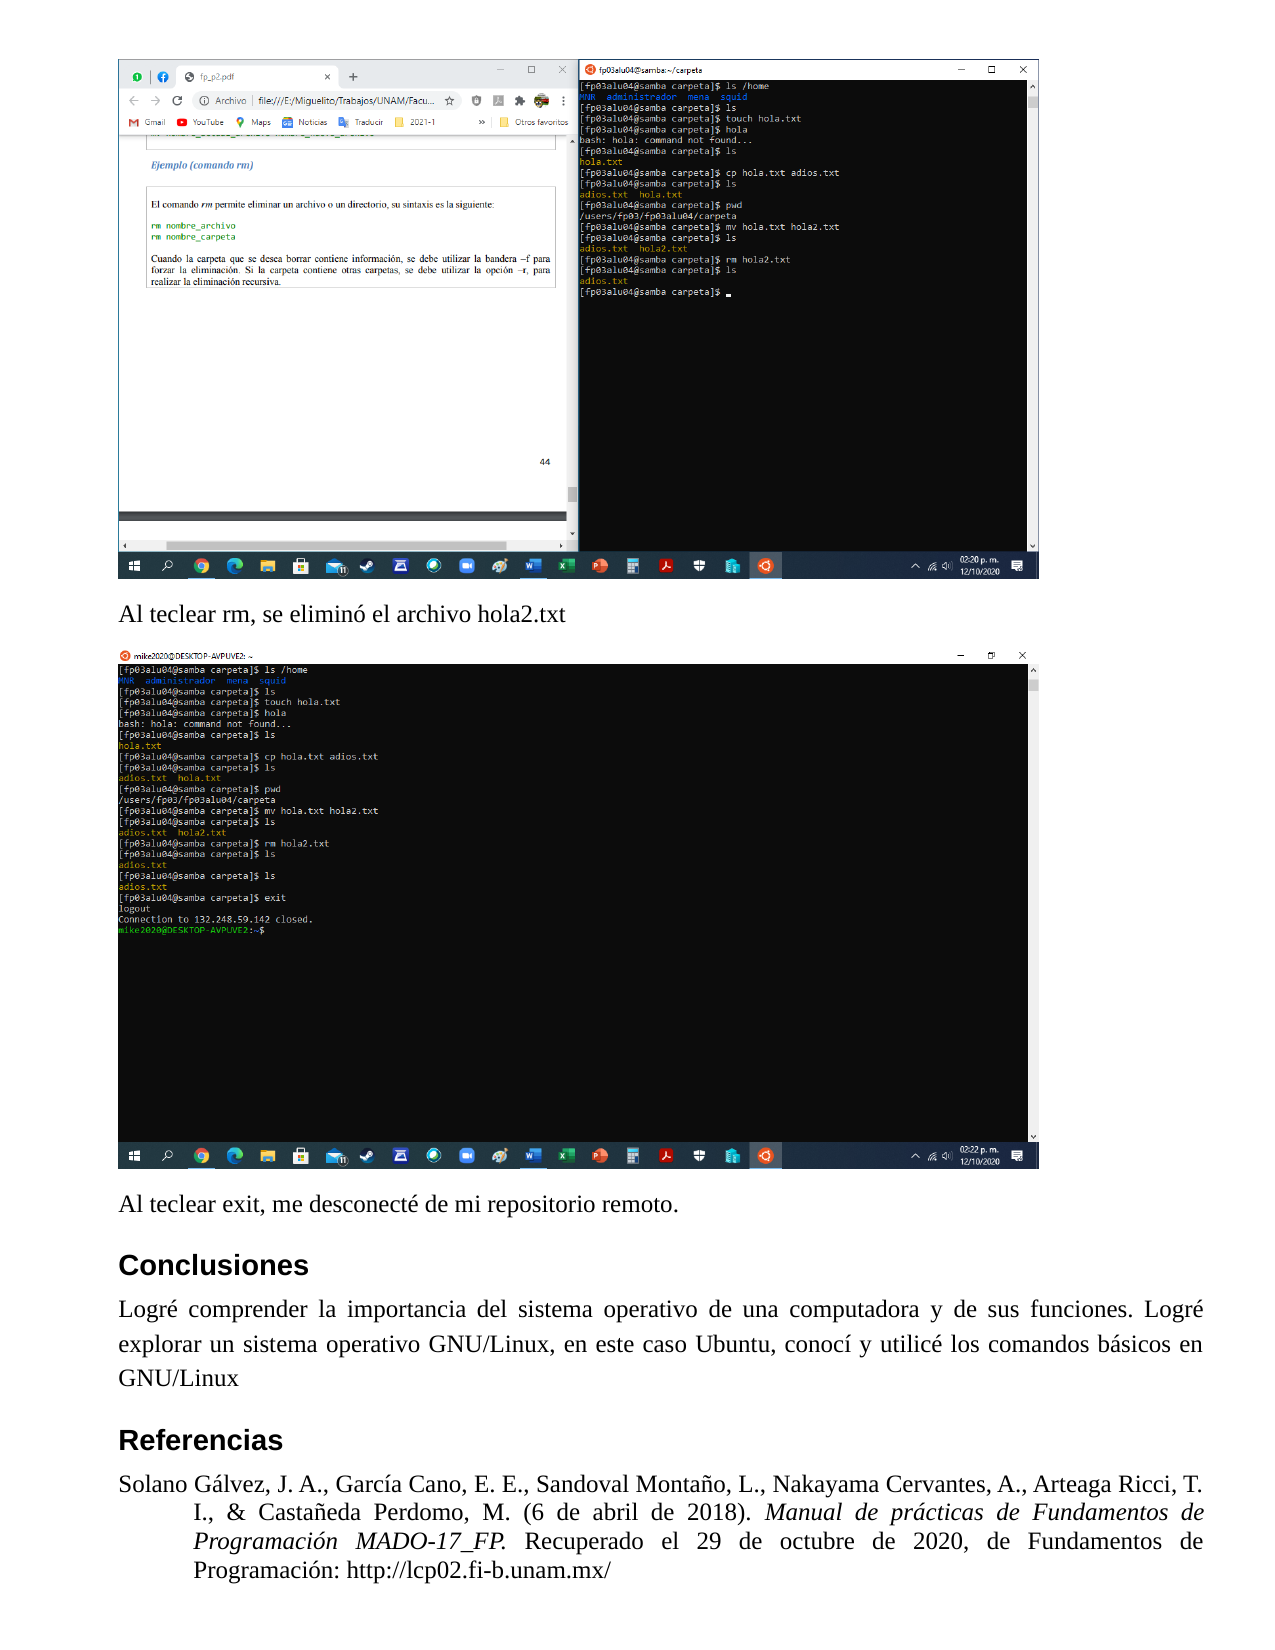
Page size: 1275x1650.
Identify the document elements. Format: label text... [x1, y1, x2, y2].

text Logré comprender la importancia del sistema operativo de una computadora y de sus funciones. Logré explorar un sistema operativo GNU/Linux, en este caso Ubuntu, conocí y utilicé los comandos básicos en GNU/Linux [118, 1294, 1205, 1392]
subtitle Referencias [118, 1423, 1205, 1456]
subtitle Conclusiones [118, 1248, 1205, 1282]
text Solano Gálvez, J. A., García Cano, E. E., Sandoval Montaño, L., Nakayama Cervantes, A., Arteaga Ricci, T. I., & Castañeda Perdomo, M. (6 de abril de 2018). Manual de prácticas de Fundamentos de Programación MADO-17_FP. Recuperado el 29 de octubre de 2020, de Fundamentos de Programación: http://lcp02.fi-b.unam.mx/ [118, 1469, 1205, 1584]
text Al teclear rm, se eliminó el archivo hola2.txt [118, 599, 1205, 628]
picture [118, 648, 1039, 1169]
text Al teclear exit, me desconecté de mi repositorio remoto. [118, 1189, 1205, 1217]
picture [118, 59, 1039, 579]
